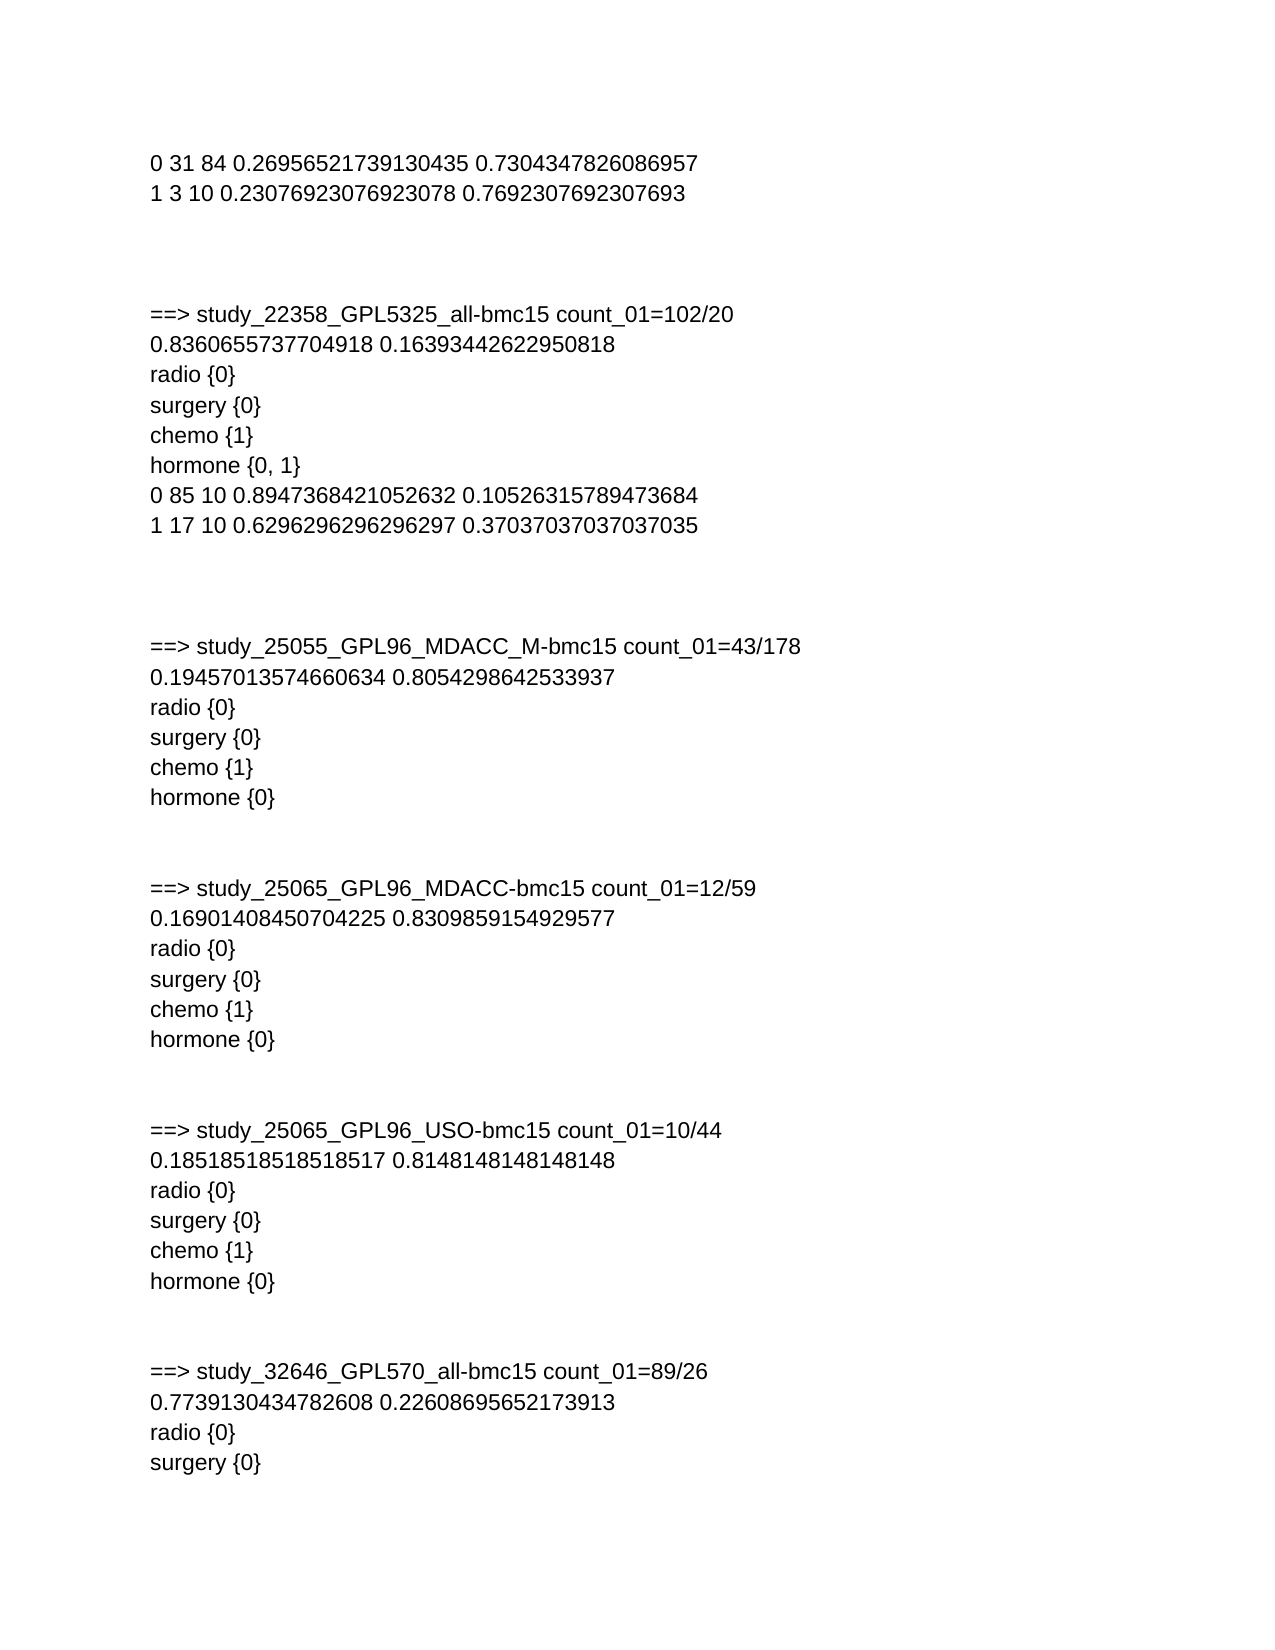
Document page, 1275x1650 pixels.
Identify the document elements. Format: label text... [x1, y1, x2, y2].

text ==> study_22358_GPL5325_all-bmc15 count_01=102/20 [150, 301, 1125, 327]
text 0.18518518518518517 0.8148148148148148 [150, 1147, 1125, 1173]
text hormone {0} [150, 1026, 1125, 1052]
text 0.19457013574660634 0.8054298642533937 [150, 663, 1125, 690]
text ==> study_25065_GPL96_USO-bmc15 count_01=10/44 [150, 1117, 1125, 1143]
text ==> study_25055_GPL96_MDACC_M-bmc15 count_01=43/178 [150, 633, 1125, 660]
text 1 3 10 0.23076923076923078 0.7692307692307693 [150, 180, 1125, 207]
text chemo {1} [150, 996, 1125, 1022]
text 0.7739130434782608 0.22608695652173913 [150, 1388, 1125, 1415]
text radio {0} [150, 694, 1125, 720]
text hormone {0} [150, 1268, 1125, 1294]
text 0.16901408450704225 0.8309859154929577 [150, 905, 1125, 932]
text 0 85 10 0.8947368421052632 0.10526315789473684 [150, 482, 1125, 509]
text ==> study_25065_GPL96_MDACC-bmc15 count_01=12/59 [150, 875, 1125, 901]
text surgery {0} [150, 1207, 1125, 1234]
text radio {0} [150, 1177, 1125, 1203]
text surgery {0} [150, 966, 1125, 992]
text 1 17 10 0.6296296296296297 0.37037037037037035 [150, 512, 1125, 539]
text ==> study_32646_GPL570_all-bmc15 count_01=89/26 [150, 1358, 1125, 1385]
text surgery {0} [150, 724, 1125, 750]
text radio {0} [150, 361, 1125, 388]
text 0 31 84 0.26956521739130435 0.7304347826086957 [150, 150, 1125, 176]
text surgery {0} [150, 1449, 1125, 1475]
text radio {0} [150, 935, 1125, 962]
text hormone {0} [150, 784, 1125, 811]
text 0.8360655737704918 0.16393442622950818 [150, 331, 1125, 358]
text chemo {1} [150, 754, 1125, 781]
text surgery {0} [150, 392, 1125, 418]
text hormone {0, 1} [150, 452, 1125, 478]
text chemo {1} [150, 422, 1125, 448]
text radio {0} [150, 1419, 1125, 1445]
text chemo {1} [150, 1237, 1125, 1264]
